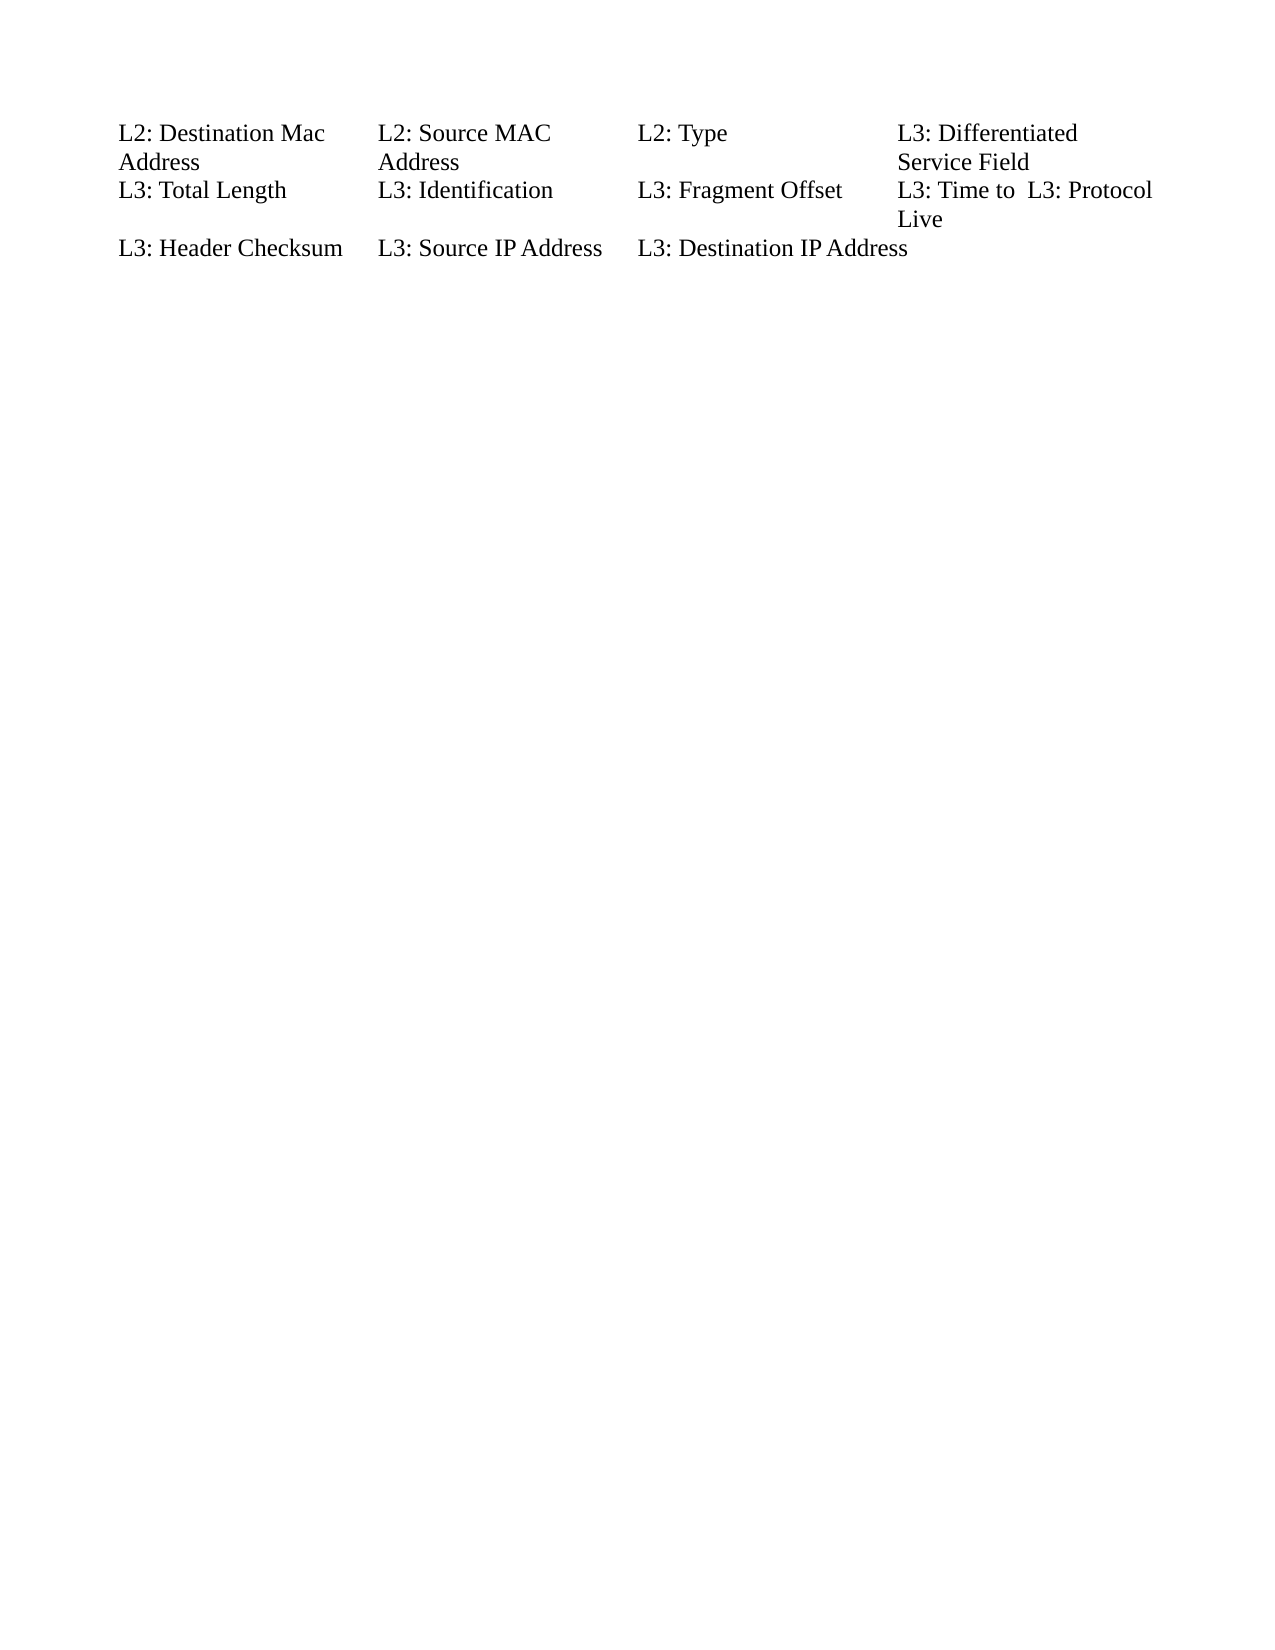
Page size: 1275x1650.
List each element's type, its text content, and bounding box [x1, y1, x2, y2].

table_cell L3: Identification [378, 176, 637, 233]
table_cell L3: Total Length [118, 176, 378, 233]
table_cell L3: Header Checksum [118, 233, 378, 276]
table_header L2: Source MAC Address [378, 118, 637, 176]
table_header L2: Destination Mac Address [118, 118, 378, 176]
table_cell L3: Fragment Offset [638, 176, 897, 233]
table_cell L3: Protocol [1027, 176, 1157, 233]
table_cell [638, 276, 1157, 319]
table_header L3: Differentiated Service Field [897, 118, 1157, 176]
table_cell L3: Destination IP Address [638, 233, 1157, 276]
table_header L2: Type [638, 118, 897, 176]
table_cell L3: Time to Live [897, 176, 1027, 233]
table_cell L3: Source IP Address [378, 233, 637, 276]
table_cell [378, 276, 637, 319]
table_cell [118, 276, 378, 319]
